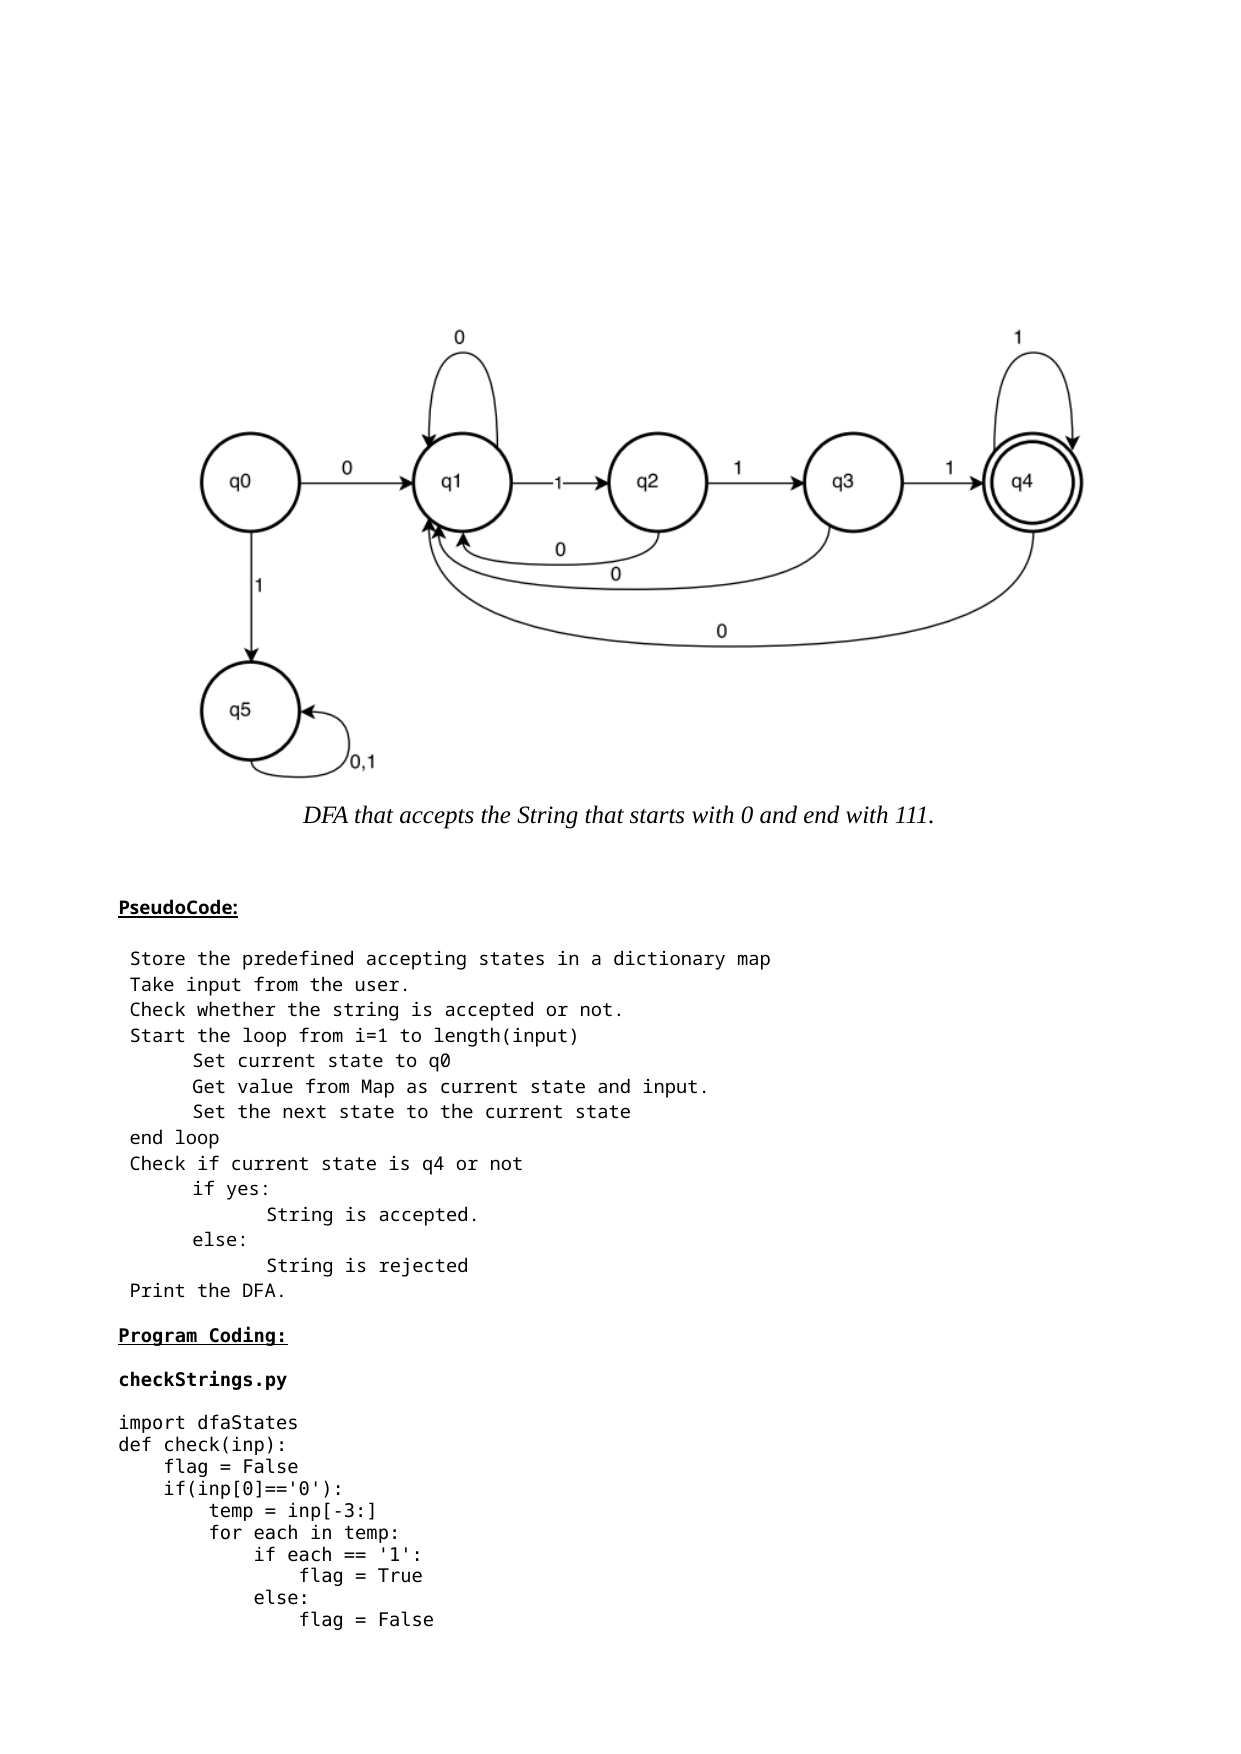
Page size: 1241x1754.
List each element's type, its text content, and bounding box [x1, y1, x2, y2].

text Set the next state to the current state [118, 1099, 1122, 1124]
text PseudoCode: [118, 895, 1122, 920]
text if each == '1': [118, 1544, 1122, 1566]
text Get value from Map as current state and input. [118, 1073, 1122, 1099]
text Set current state to q0 [118, 1048, 1122, 1073]
text Program Coding: [118, 1325, 1122, 1347]
text Store the predefined accepting states in a dictionary map [118, 946, 1122, 971]
text Check if current state is q4 or not [118, 1150, 1122, 1175]
text Take input from the user. [118, 971, 1122, 997]
text String is accepted. [118, 1201, 1122, 1226]
text end loop [118, 1124, 1122, 1150]
text DFA that accepts the String that starts with 0 and end with 111. [118, 801, 1122, 829]
text flag = True [118, 1566, 1122, 1587]
text def check(inp): [118, 1434, 1122, 1456]
text Check whether the string is accepted or not. [118, 997, 1122, 1022]
text Print the DFA. [118, 1277, 1122, 1303]
text for each in temp: [118, 1522, 1122, 1544]
text String is rejected [118, 1252, 1122, 1277]
text else: [118, 1226, 1122, 1252]
text if yes: [118, 1175, 1122, 1201]
text Start the loop from i=1 to length(input) [118, 1022, 1122, 1048]
text flag = False [118, 1456, 1122, 1478]
text if(inp[0]=='0'): [118, 1478, 1122, 1500]
text checkStrings.py [118, 1369, 1122, 1391]
text temp = inp[-3:] [118, 1500, 1122, 1522]
text flag = False [118, 1609, 1122, 1631]
picture [118, 283, 1123, 801]
text import dfaStates [118, 1412, 1122, 1434]
text else: [118, 1587, 1122, 1609]
